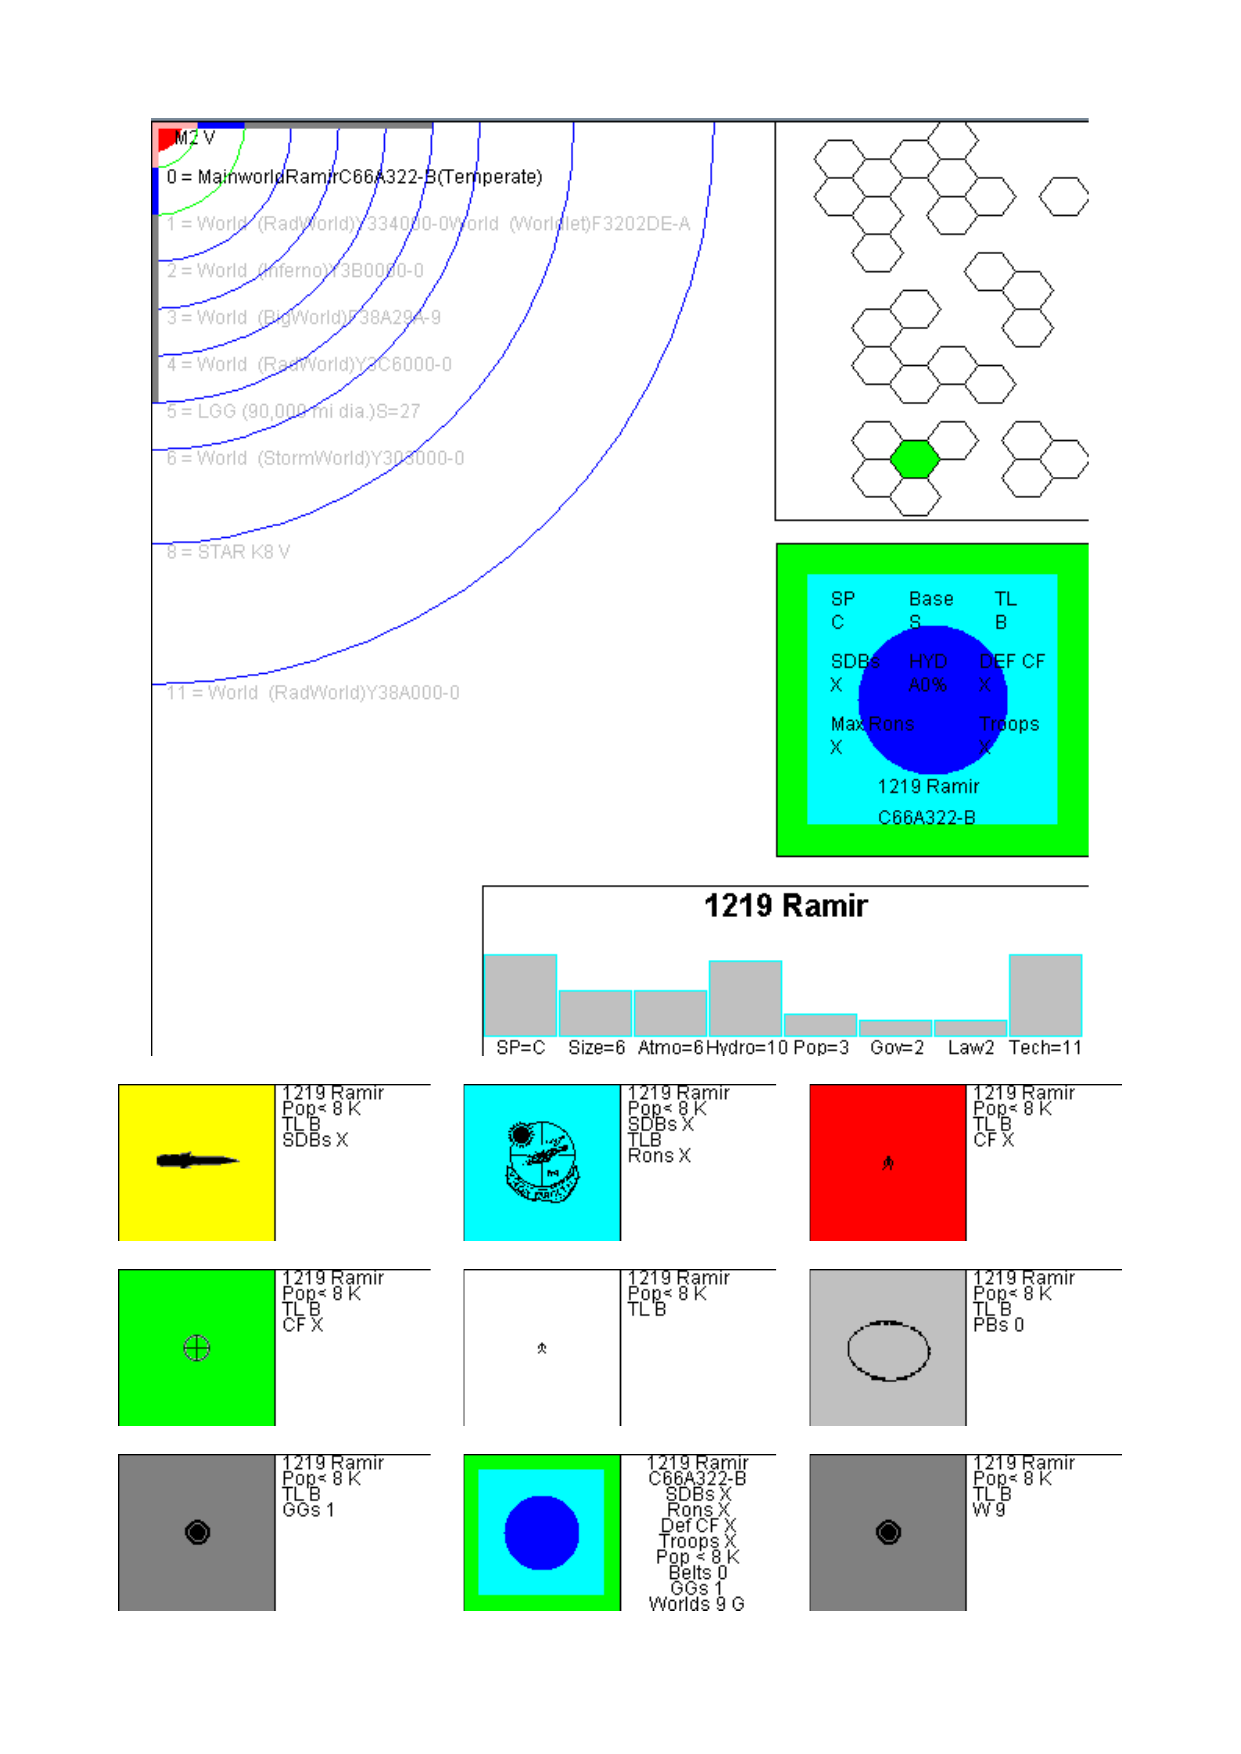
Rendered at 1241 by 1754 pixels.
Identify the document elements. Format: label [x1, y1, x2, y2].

picture [118, 1269, 431, 1426]
picture [463, 1084, 777, 1241]
picture [809, 1269, 1122, 1426]
picture [809, 1454, 1122, 1611]
picture [463, 1454, 777, 1611]
picture [151, 118, 1089, 1056]
picture [118, 1084, 431, 1241]
picture [118, 1454, 431, 1611]
picture [809, 1084, 1122, 1241]
picture [463, 1269, 777, 1426]
